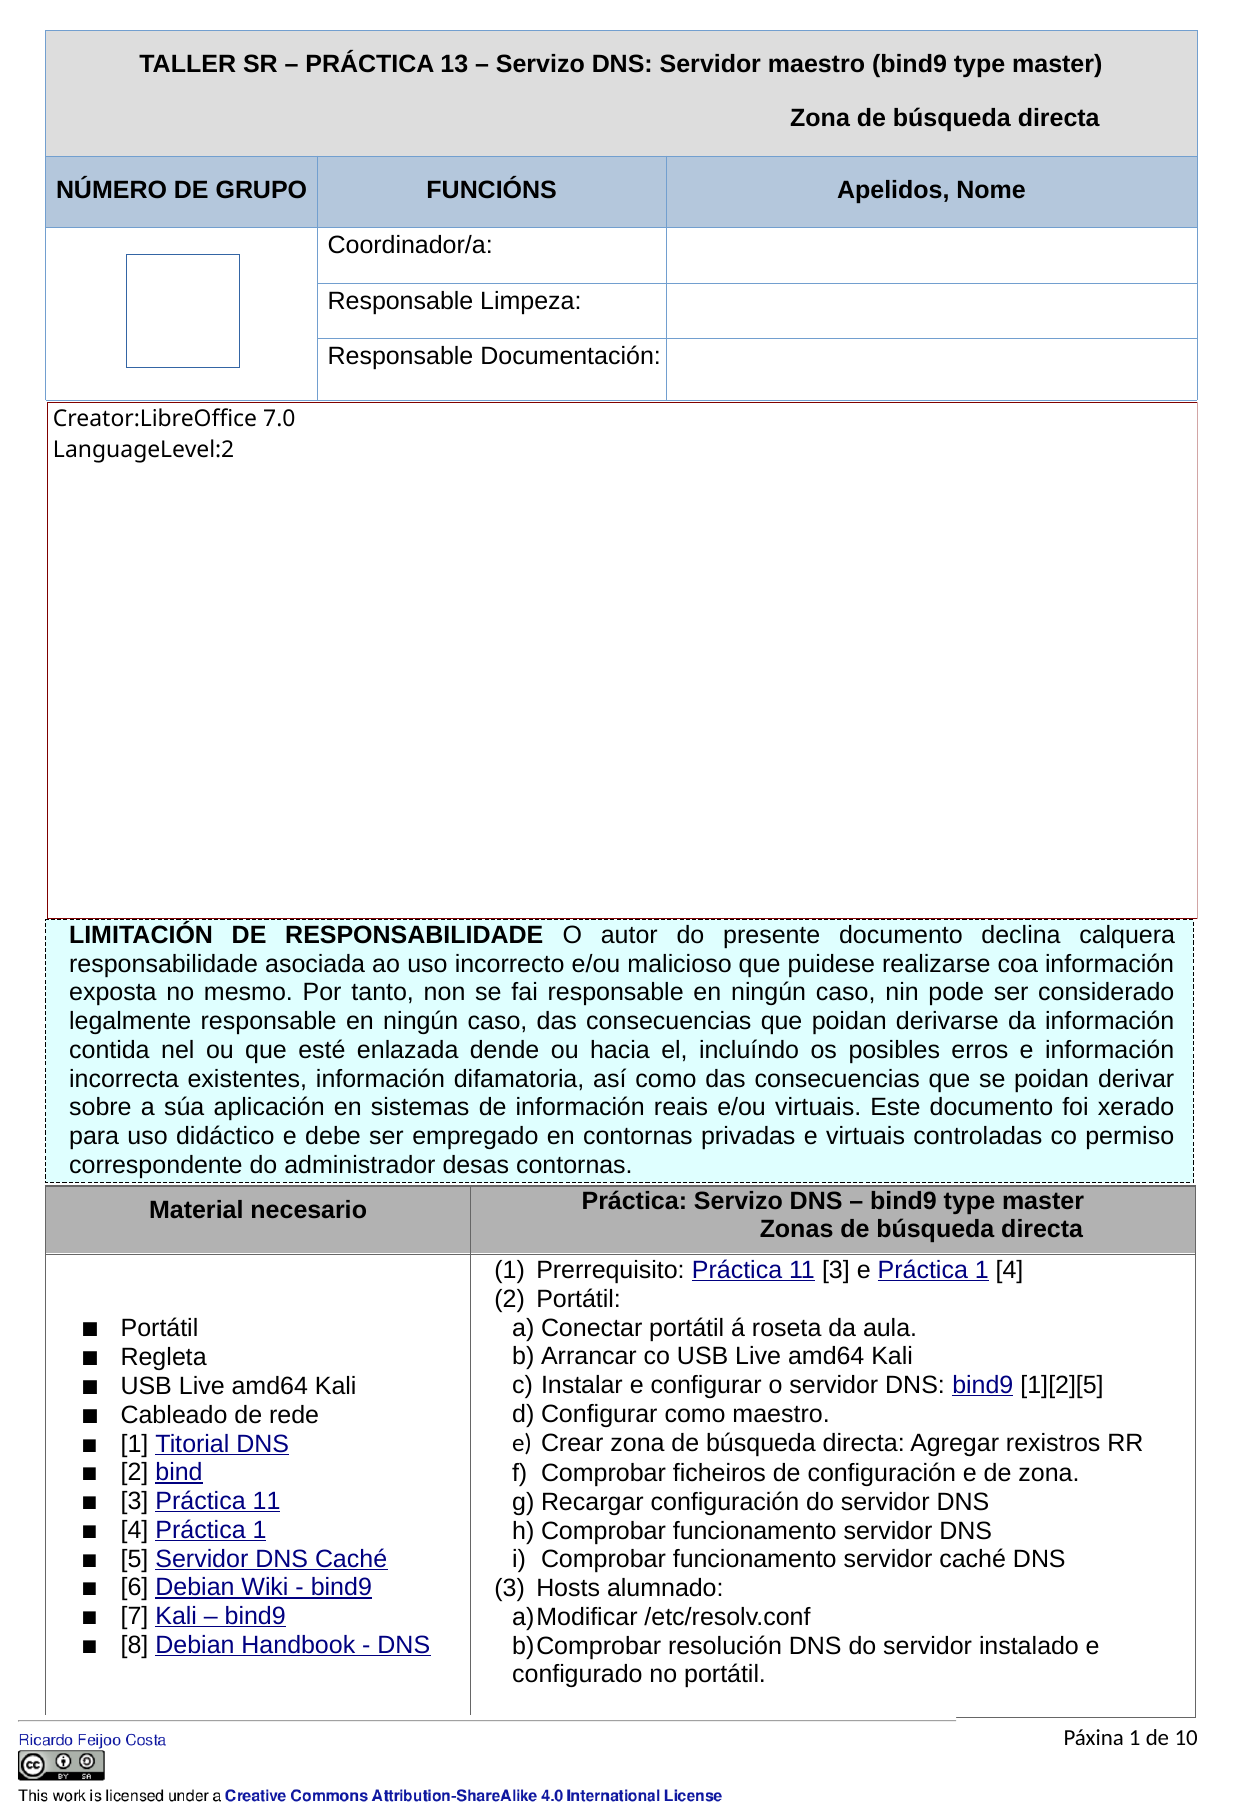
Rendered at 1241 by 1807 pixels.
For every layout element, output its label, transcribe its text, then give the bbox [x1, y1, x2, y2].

picture [8, 1715, 957, 1806]
table_cell [667, 228, 1197, 283]
table_cell [46, 228, 317, 400]
table_cell [667, 339, 1197, 400]
table_cell Apelidos, Nome [667, 157, 1197, 227]
table_cell Portátil Regleta USB Live amd64 Kali Cableado de rede [1] Titorial DNS [2] bind [3] Práctica 11 [4] Práctica 1 [5] Servidor DNS Caché [6] Debian Wiki - bind9 [7] Kali – bind9 [8] Debian Handbook - DNS [46, 1255, 470, 1715]
table_cell FUNCIÓNS [318, 157, 666, 227]
table_header Práctica: Servizo DNS – bind9 type master Zonas de búsqueda directa [471, 1187, 1195, 1253]
table_cell Coordinador/a: [318, 228, 666, 283]
table_header Material necesario [46, 1187, 470, 1253]
table_cell NÚMERO DE GRUPO [46, 157, 317, 227]
table_header TALLER SR – PRÁCTICA 13 – Servizo DNS: Servidor maestro (bind9 type master) Zona de búsqueda directa [46, 31, 1197, 156]
table_cell [667, 284, 1197, 338]
table_cell Responsable Documentación: [318, 339, 666, 400]
table_cell Prerrequisito: Práctica 11 [3] e Práctica 1 [4] Portátil: Conectar portátil á roseta da aula. Arrancar co USB Live amd64 Kali Instalar e configurar o servidor DNS: bind9 [1][2][5] Configurar como maestro. Crear zona de búsqueda directa: Agregar rexistros RR Comprobar ficheiros de configuración e de zona. Recargar configuración do servidor DNS Comprobar funcionamento servidor DNS Comprobar funcionamento servidor caché DNS Hosts alumnado: Modificar /etc/resolv.conf Comprobar resolución DNS do servidor instalado e configurado no portátil. [471, 1255, 1195, 1717]
table_cell Responsable Limpeza: [318, 284, 666, 338]
